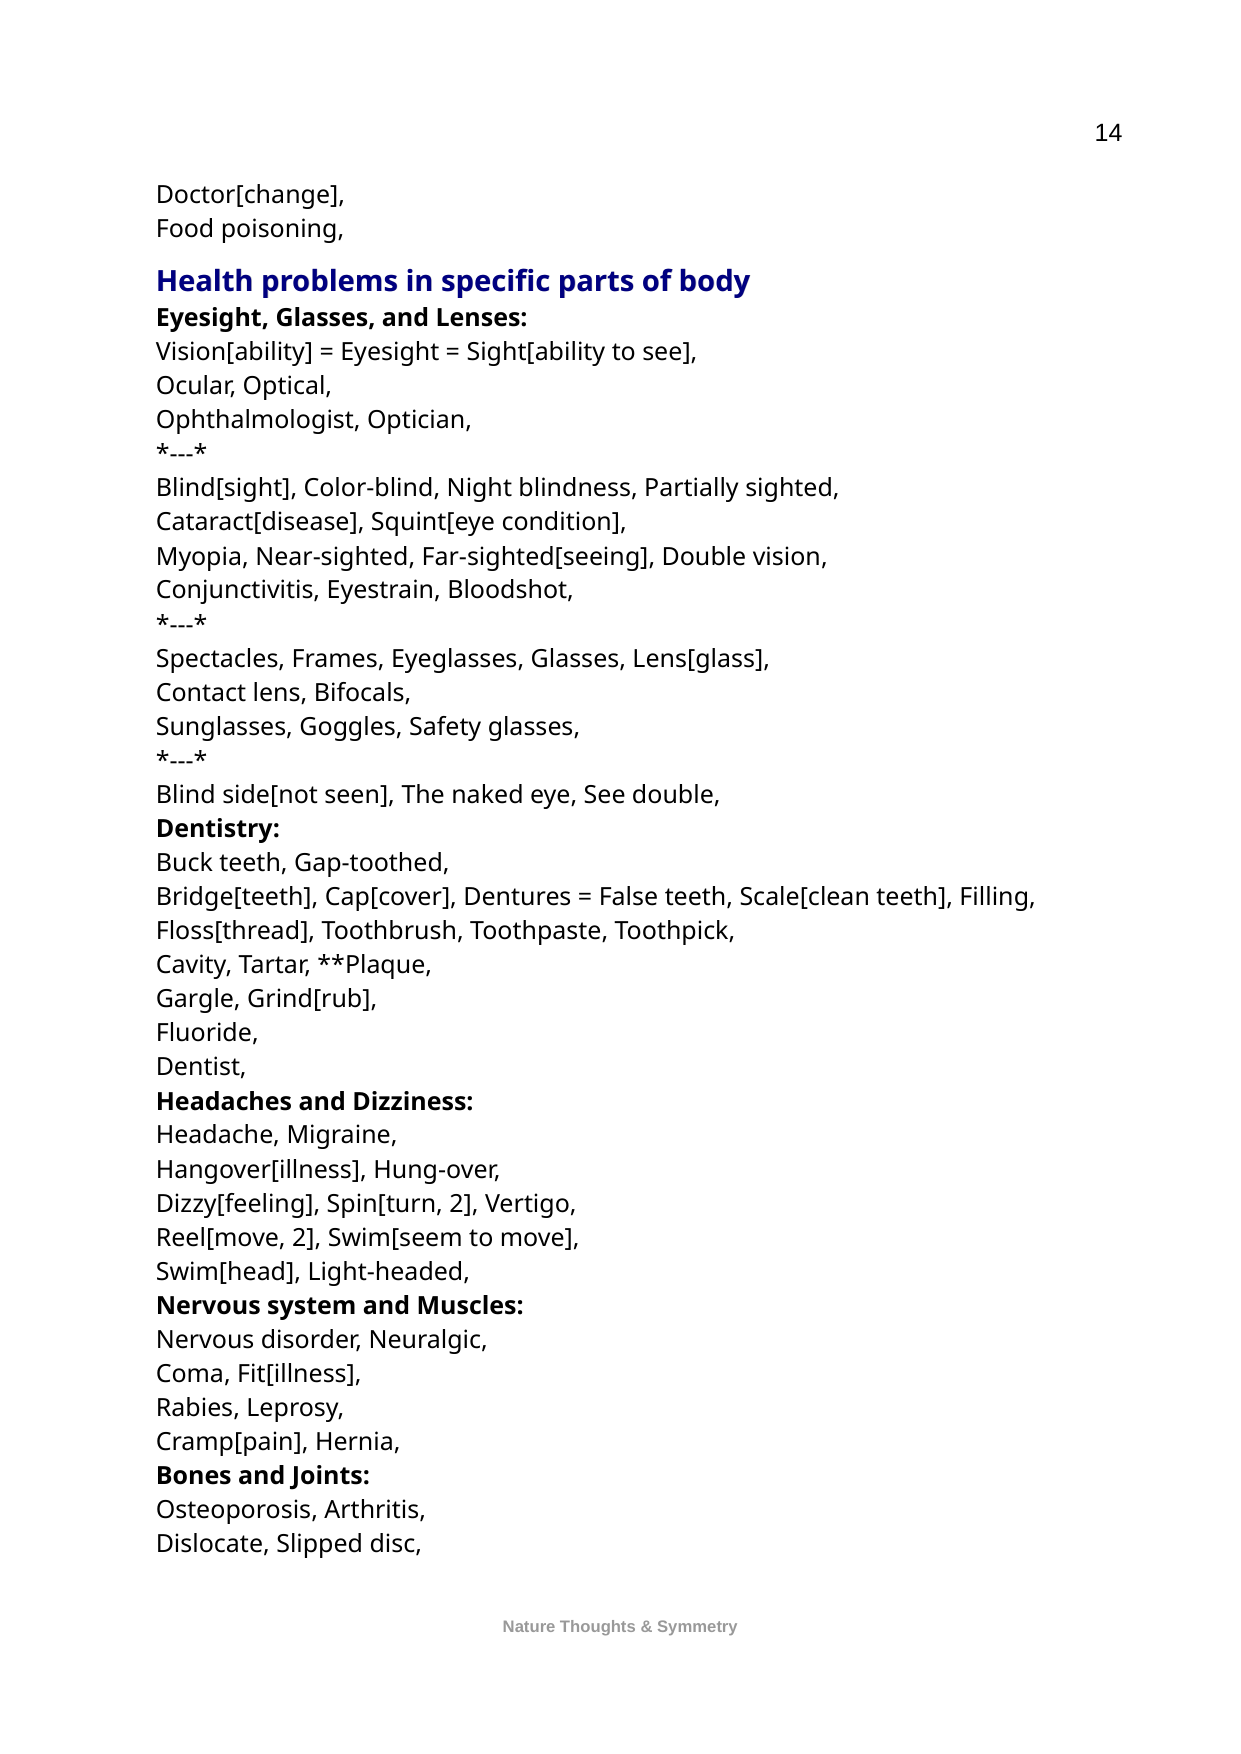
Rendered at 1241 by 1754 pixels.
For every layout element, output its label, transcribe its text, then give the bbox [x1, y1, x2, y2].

text Bones and Joints: [156, 1458, 1122, 1492]
text Cataract[disease], Squint[eye condition], [156, 504, 1122, 538]
text Nervous system and Muscles: [156, 1287, 1122, 1322]
text Food poisoning, [156, 211, 1122, 245]
text Gargle, Grind[rub], [156, 981, 1122, 1015]
text Blind[sight], Color-blind, Night blindness, Partially sighted, [156, 470, 1122, 504]
text Buck teeth, Gap-toothed, [156, 845, 1122, 879]
subtitle Health problems in specific parts of body [156, 260, 1122, 300]
text Sunglasses, Goggles, Safety glasses, [156, 708, 1122, 742]
text Myopia, Near-sighted, Far-sighted[seeing], Double vision, [156, 538, 1122, 572]
text Vision[ability] = Eyesight = Sight[ability to see], [156, 334, 1122, 368]
text *---* [156, 606, 1122, 640]
text Blind side[not seen], The naked eye, See double, [156, 777, 1122, 811]
text Doctor[change], [156, 177, 1122, 211]
text Headache, Migraine, [156, 1117, 1122, 1151]
text Cramp[pain], Hernia, [156, 1424, 1122, 1458]
text Eyesight, Glasses, and Lenses: [156, 300, 1122, 334]
text Dislocate, Slipped disc, [156, 1526, 1122, 1560]
text Headaches and Dizziness: [156, 1083, 1122, 1117]
text Swim[head], Light-headed, [156, 1253, 1122, 1287]
text Reel[move, 2], Swim[seem to move], [156, 1219, 1122, 1253]
text Rabies, Leprosy, [156, 1390, 1122, 1424]
text Ocular, Optical, [156, 368, 1122, 402]
text Floss[thread], Toothbrush, Toothpaste, Toothpick, [156, 913, 1122, 947]
text Conjunctivitis, Eyestrain, Bloodshot, [156, 572, 1122, 606]
text Coma, Fit[illness], [156, 1356, 1122, 1390]
text Dentistry: [156, 811, 1122, 845]
text Nervous disorder, Neuralgic, [156, 1322, 1122, 1356]
text Dizzy[feeling], Spin[turn, 2], Vertigo, [156, 1185, 1122, 1219]
text Dentist, [156, 1049, 1122, 1083]
text Hangover[illness], Hung-over, [156, 1151, 1122, 1185]
text Osteoporosis, Arthritis, [156, 1492, 1122, 1526]
text *---* [156, 742, 1122, 777]
text Ophthalmologist, Optician, [156, 402, 1122, 436]
text Fluoride, [156, 1015, 1122, 1049]
text *---* [156, 436, 1122, 470]
text Cavity, Tartar, **Plaque, [156, 947, 1122, 981]
text Spectacles, Frames, Eyeglasses, Glasses, Lens[glass], [156, 640, 1122, 674]
text Contact lens, Bifocals, [156, 674, 1122, 708]
text Bridge[teeth], Cap[cover], Dentures = False teeth, Scale[clean teeth], Filling, [156, 879, 1122, 913]
